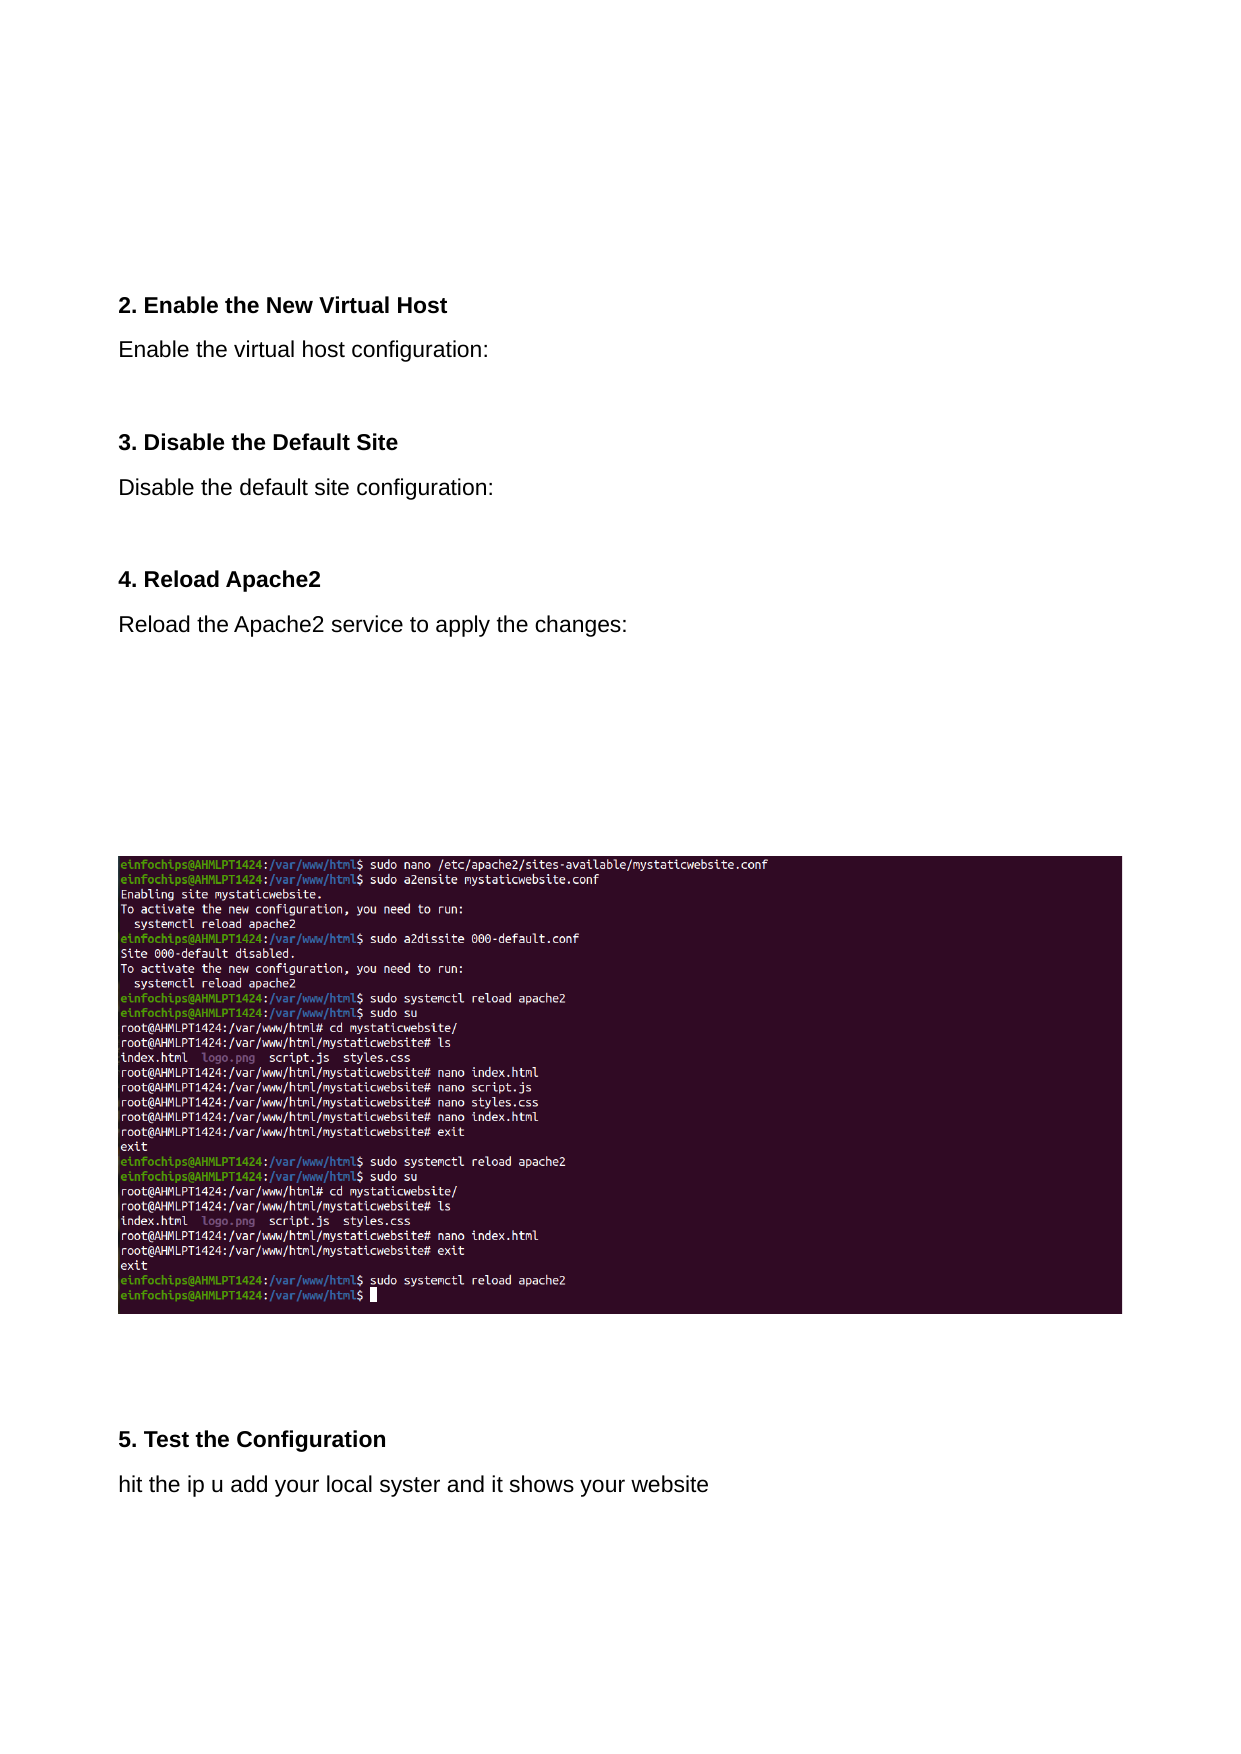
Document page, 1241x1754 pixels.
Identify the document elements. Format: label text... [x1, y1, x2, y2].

text Enable the virtual host configuration: [118, 336, 1122, 363]
picture [118, 856, 1123, 1314]
text Disable the default site configuration: [118, 473, 1122, 500]
text 4. Reload Apache2 [118, 566, 1122, 592]
text Reload the Apache2 service to apply the changes: [118, 611, 1122, 637]
text 5. Test the Configuration [118, 1426, 1122, 1453]
text 2. Enable the New Virtual Host [118, 292, 1122, 318]
text hit the ip u add your local syster and it shows your website [118, 1471, 1122, 1497]
text 3. Disable the Default Site [118, 429, 1122, 455]
